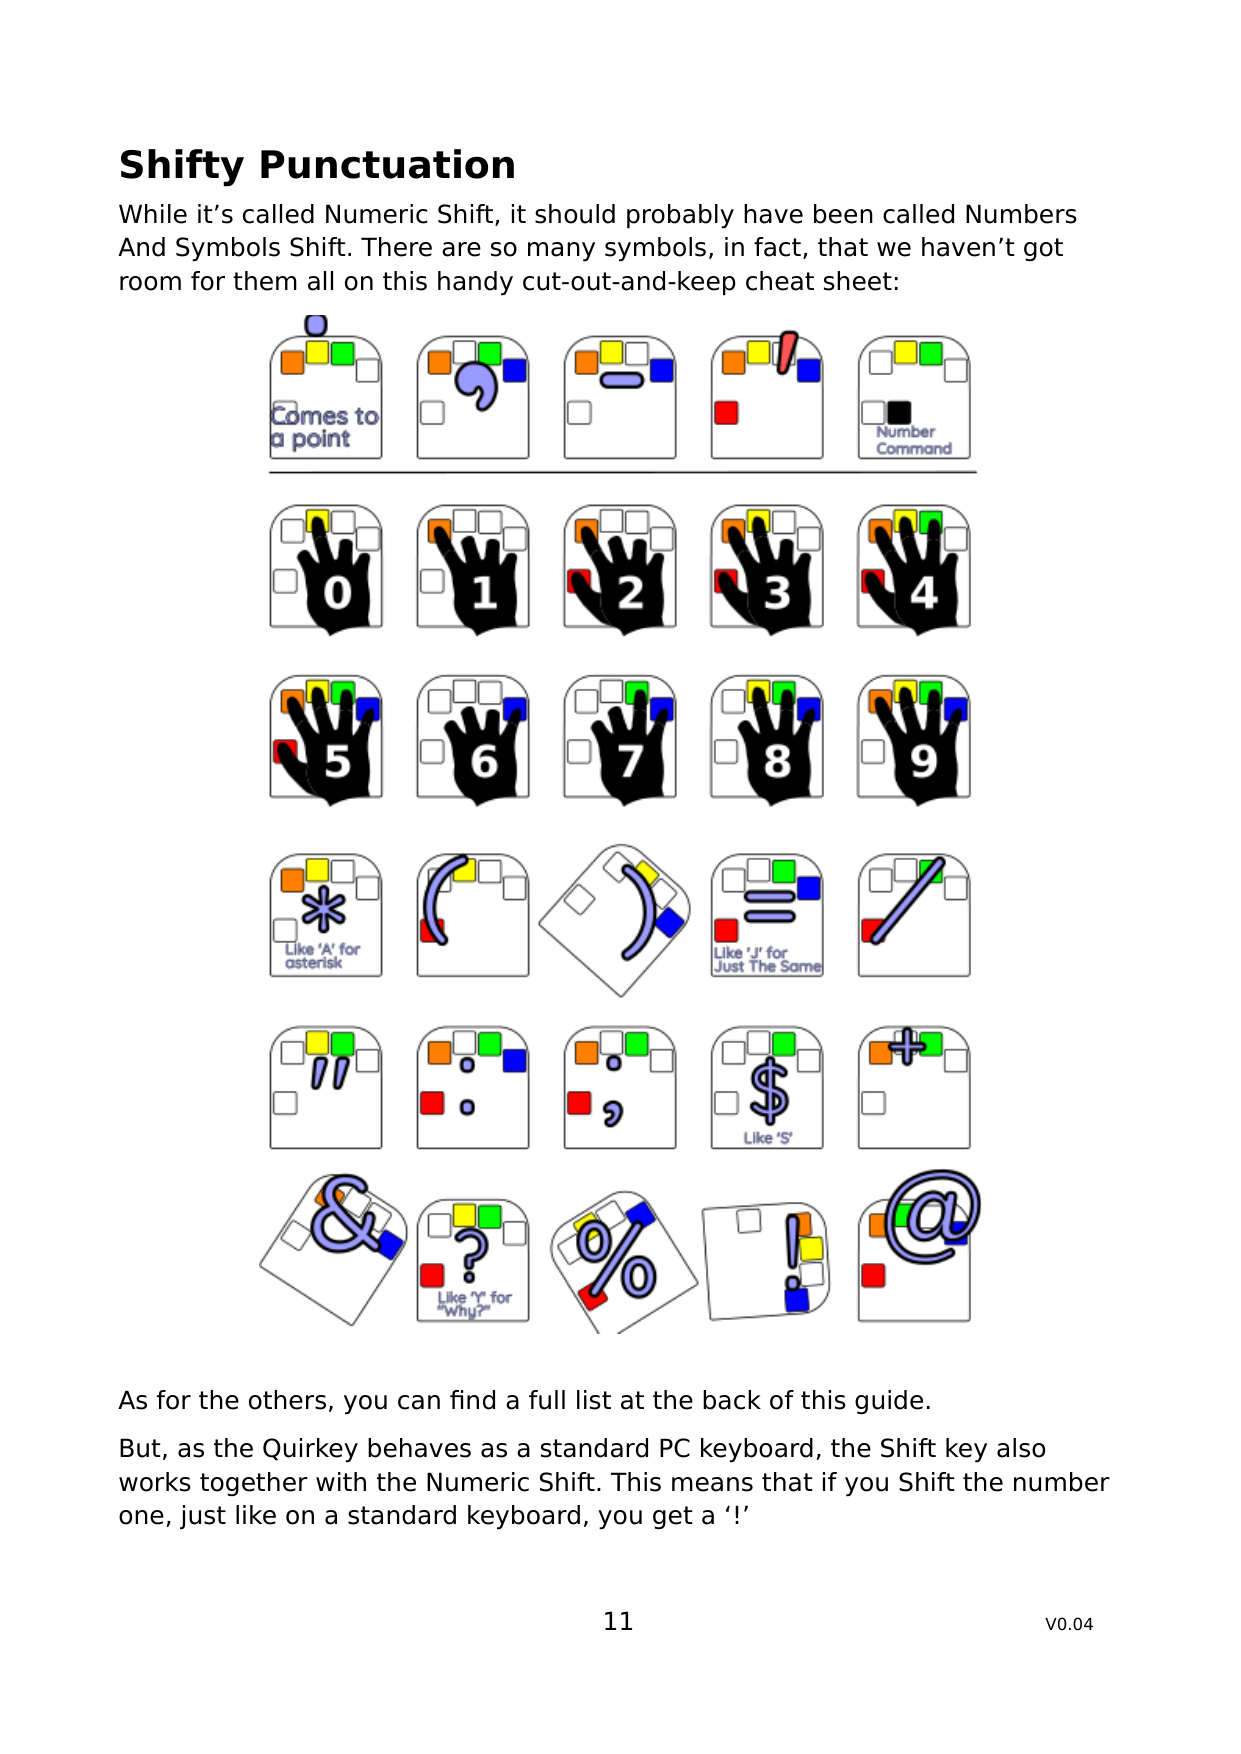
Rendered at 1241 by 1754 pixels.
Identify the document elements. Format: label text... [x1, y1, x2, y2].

text But, as the Quirkey behaves as a standard PC keyboard, the Shift key also works together with the Numeric Shift. This means that if you Shift the number one, just like on a standard keyboard, you get a ‘!’ [118, 1434, 1122, 1531]
text While it’s called Numeric Shift, it should probably have been called Numbers And Symbols Shift. There are so many symbols, in fact, that we haven’t got room for them all on this handy cut-out-and-keep cheat sheet: [118, 200, 1122, 296]
subtitle Shifty Punctuation [118, 143, 1122, 187]
picture [259, 315, 982, 1334]
text As for the others, you can find a full list at the back of this guide. [118, 1386, 1122, 1415]
